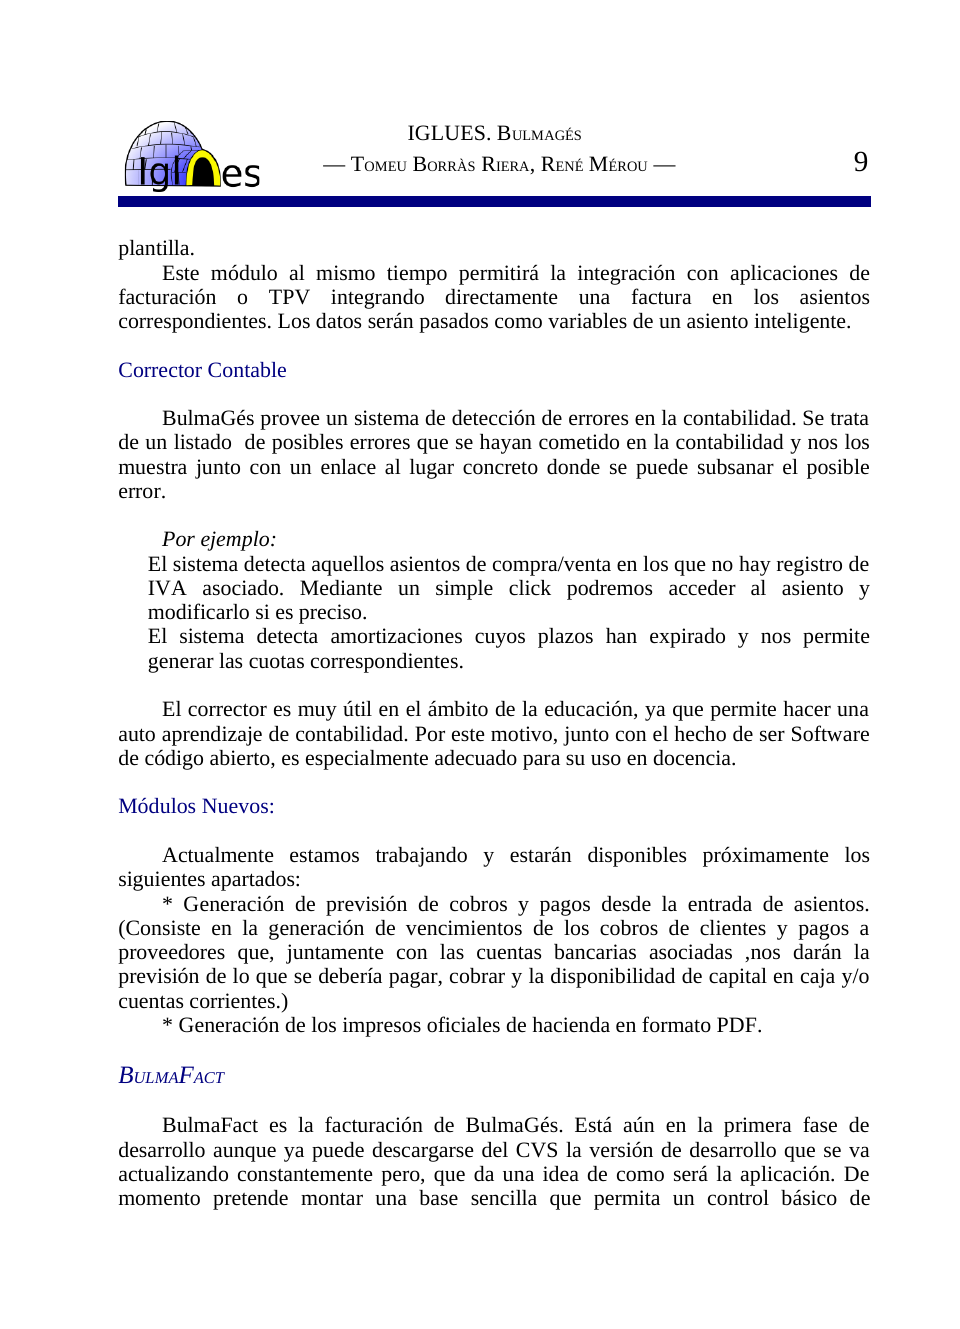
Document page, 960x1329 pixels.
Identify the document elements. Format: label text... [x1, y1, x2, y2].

text El corrector es muy útil en el ámbito de la educación, ya que permite hacer una auto aprendizaje de contabilidad. Por este motivo, junto con el hecho de ser Software de código abierto, es especialmente adecuado para su uso en docencia. [118, 697, 871, 770]
list El sistema detecta amortizaciones cuyos plazos han expirado y nos permite generar las cuotas correspondientes. [148, 624, 871, 673]
list El sistema detecta aquellos asientos de compra/venta en los que no hay registro de IVA asociado. Mediante un simple click podremos acceder al asiento y modificarlo si es preciso. [148, 552, 871, 624]
picture [124, 121, 260, 192]
text plantilla. [118, 236, 871, 260]
text Actualmente estamos trabajando y estarán disponibles próximamente los siguientes apartados: [118, 843, 871, 891]
text Corrector Contable [118, 357, 871, 382]
text BulmaFact es la facturación de BulmaGés. Está aún en la primera fase de desarrollo aunque ya puede descargarse del CVS la versión de desarrollo que se va actualizando constantemente pero, que da una idea de como será la aplicación. De momento pretende montar una base sencilla que permita un control básico de [118, 1113, 871, 1210]
text BulmaGés provee un sistema de detección de errores en la contabilidad. Se trata de un listado de posibles errores que se hayan cometido en la contabilidad y nos los muestra junto con un enlace al lugar concreto donde se puede subsanar el posible error. [118, 406, 871, 503]
text Por ejemplo: [118, 527, 871, 552]
text Este módulo al mismo tiempo permitirá la integración con aplicaciones de facturación o TPV integrando directamente una factura en los asientos correspondientes. Los datos serán pasados como variables de un asiento inteligente. [118, 260, 871, 333]
text * Generación de previsión de cobros y pagos desde la entrada de asientos. (Consiste en la generación de vencimientos de los cobros de clientes y pagos a proveedores que, juntamente con las cuentas bancarias asociadas ,nos darán la previsión de lo que se debería pagar, cobrar y la disponibilidad de capital en caja y/o cuentas corrientes.) [118, 891, 871, 1013]
text BulmaFact [118, 1061, 871, 1089]
text * Generación de los impresos oficiales de hacienda en formato PDF. [118, 1013, 871, 1037]
text Módulos Nuevos: [118, 794, 871, 819]
